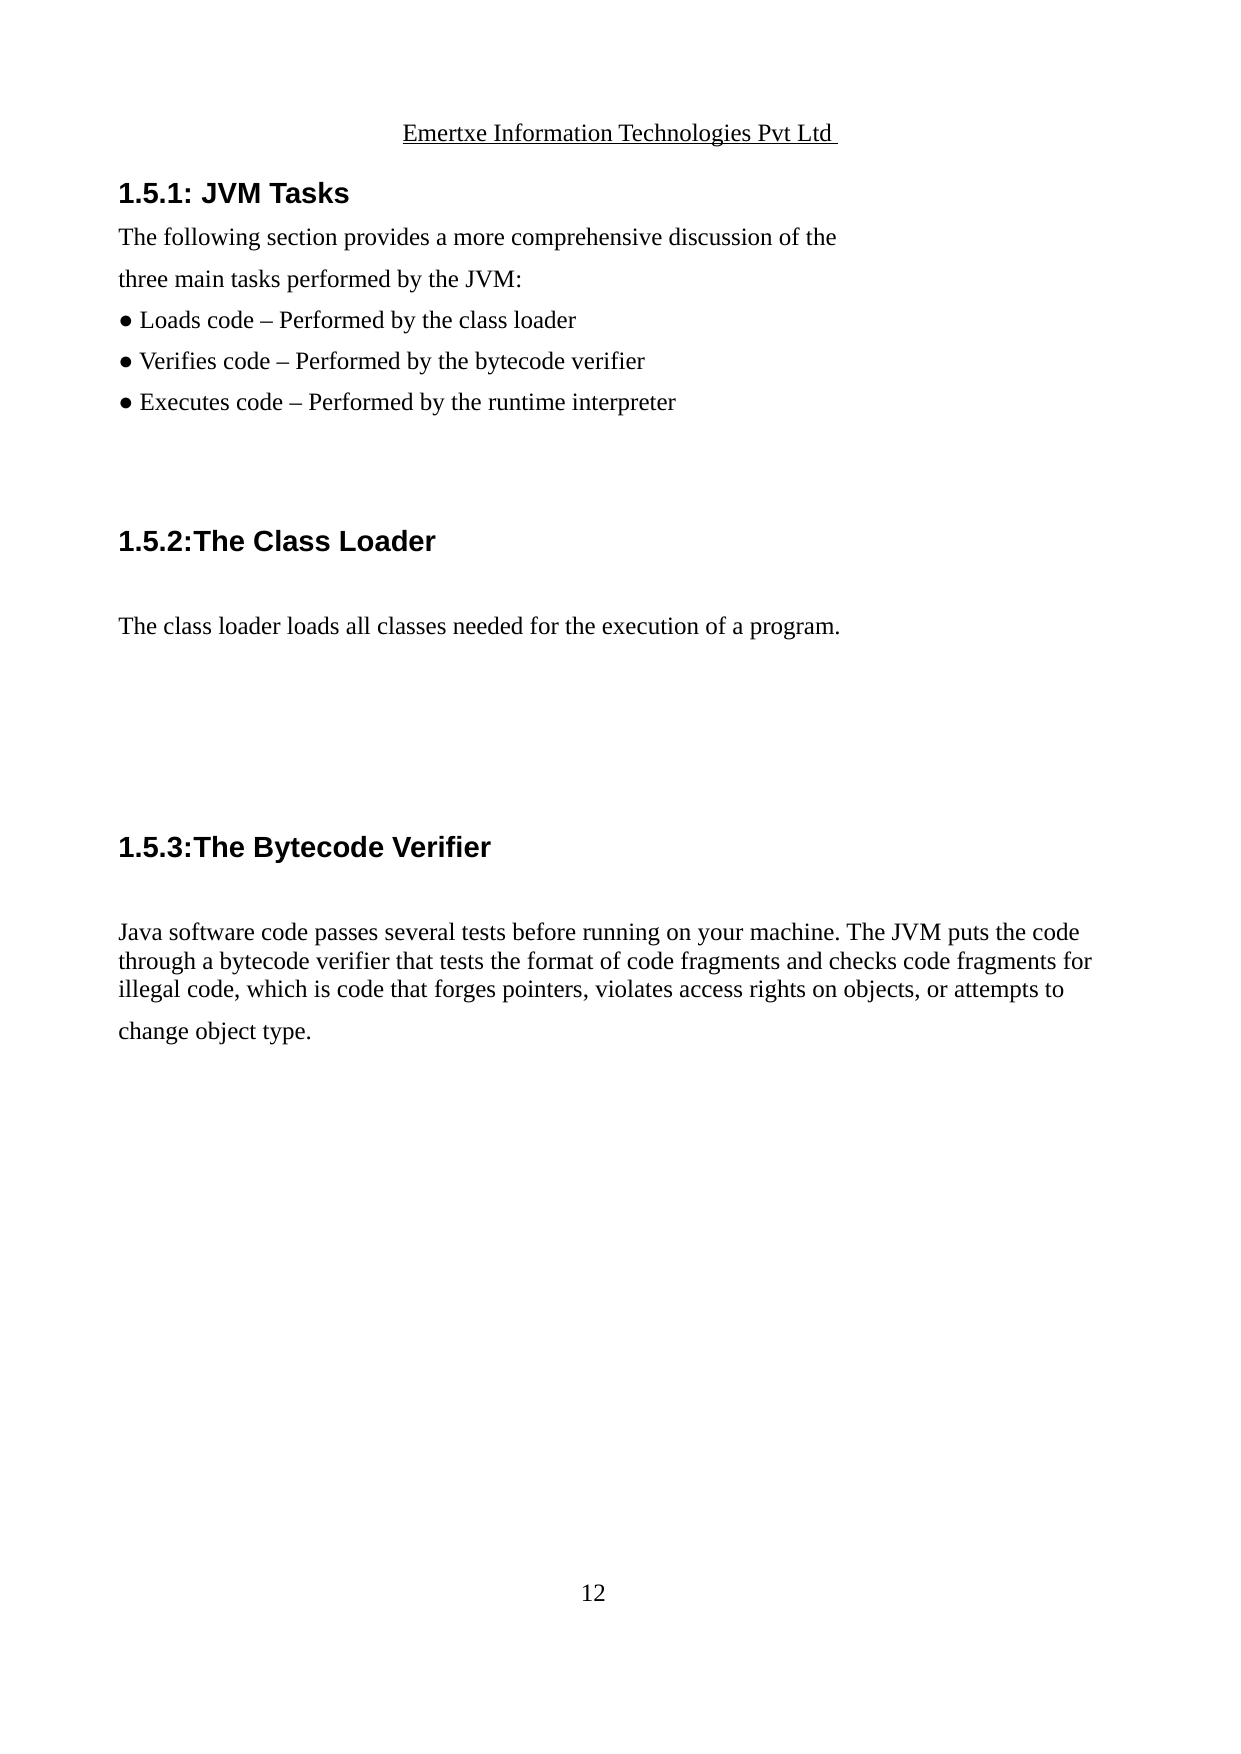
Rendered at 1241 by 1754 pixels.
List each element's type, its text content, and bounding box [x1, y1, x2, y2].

text change object type. [118, 1016, 1122, 1044]
text three main tasks performed by the JVM: [118, 264, 1122, 292]
subtitle The Bytecode Verifier [118, 830, 1122, 863]
text The following section provides a more comprehensive discussion of the [118, 222, 1122, 251]
text ● Loads code – Performed by the class loader [118, 305, 1122, 334]
text Java software code passes several tests before running on your machine. The JVM puts the code through a bytecode verifier that tests the format of code fragments and checks code fragments for illegal code, which is code that forges pointers, violates access rights on objects, or attempts to [118, 917, 1122, 1003]
subtitle JVM Tasks [118, 176, 1122, 210]
text ● Verifies code – Performed by the bytecode verifier [118, 346, 1122, 375]
text The class loader loads all classes needed for the execution of a program. [118, 611, 1122, 640]
text ● Executes code – Performed by the runtime interpreter [118, 387, 1122, 416]
subtitle The Class Loader [118, 524, 1122, 557]
